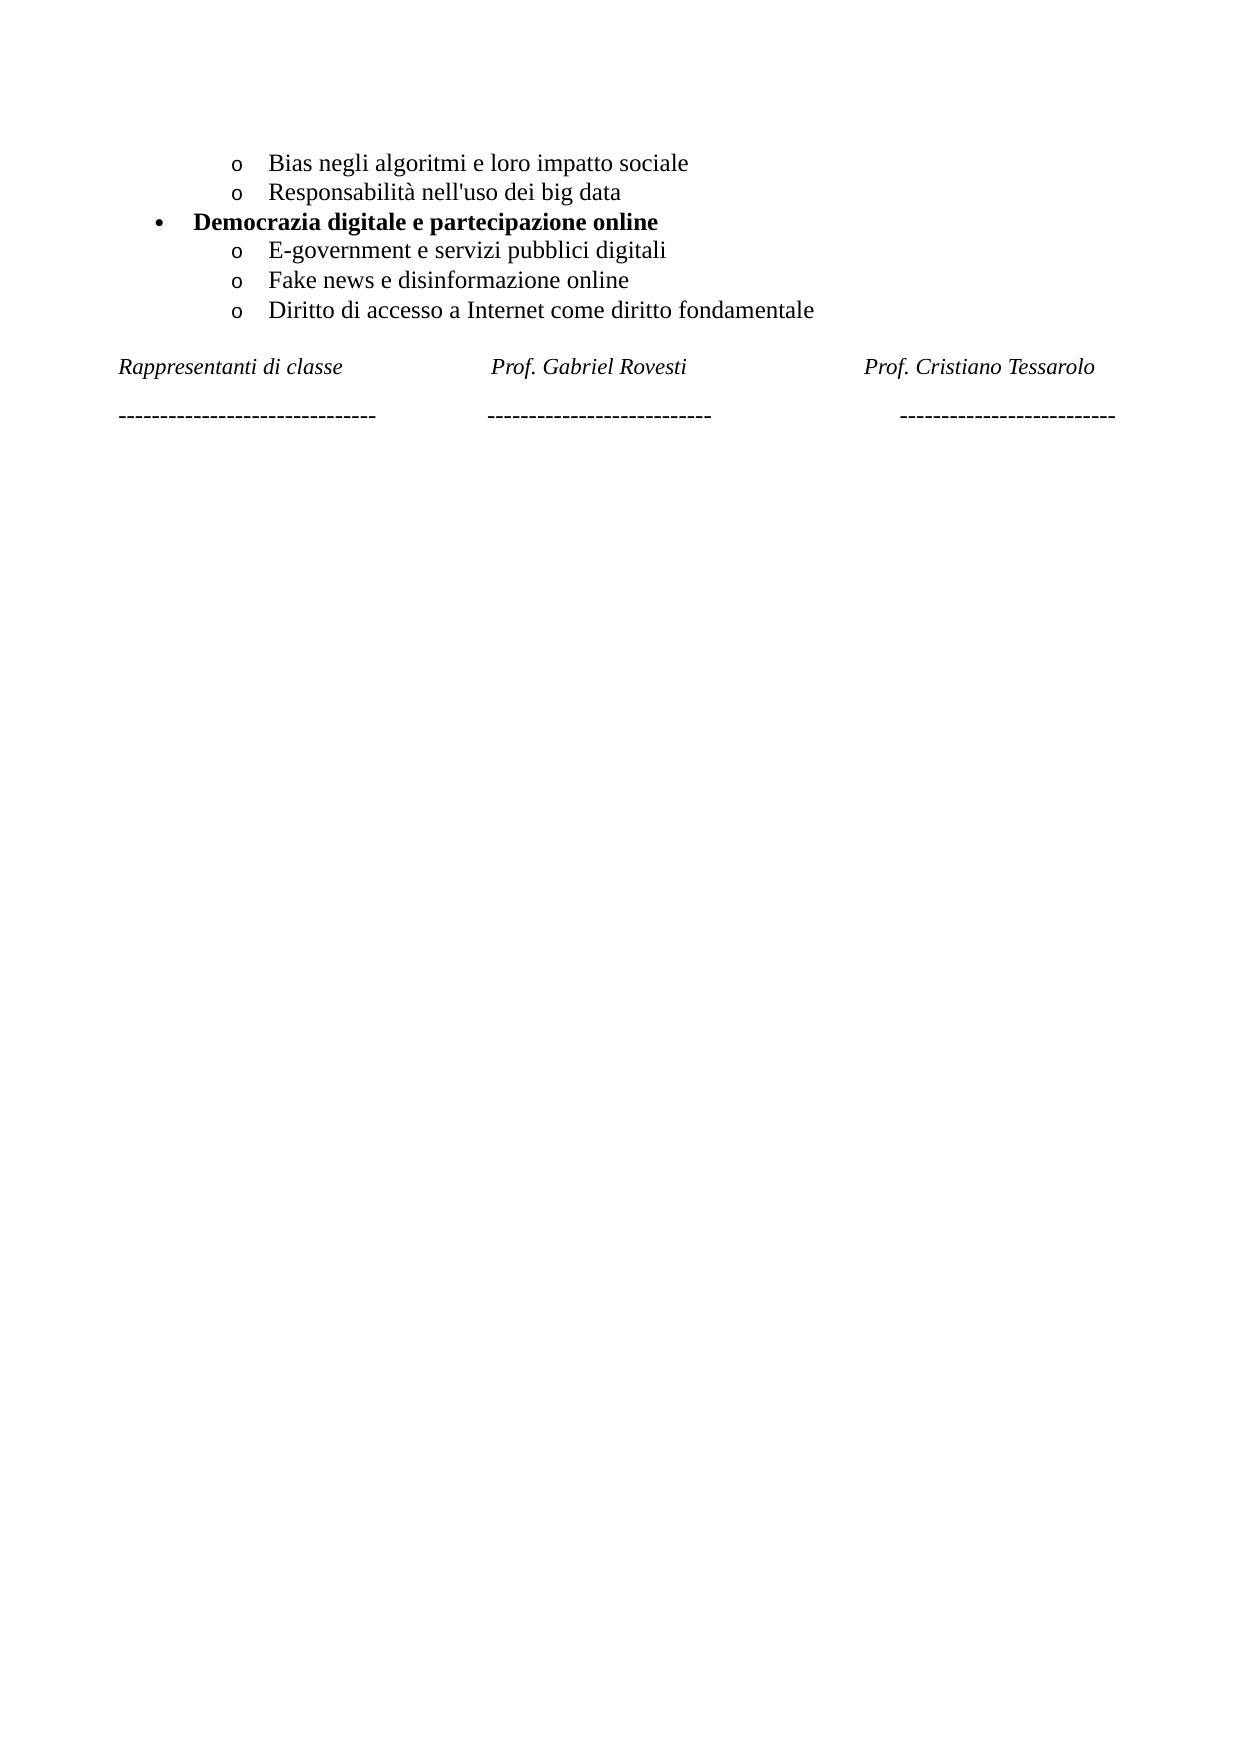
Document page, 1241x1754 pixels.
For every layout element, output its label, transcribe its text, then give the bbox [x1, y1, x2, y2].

text ------------------------------- --------------------------- -------------------------- [118, 401, 1122, 429]
list Fake news e disinformazione online [231, 265, 1122, 295]
text Rappresentanti di classe Prof. Gabriel Rovesti Prof. Cristiano Tessarolo [118, 353, 1122, 380]
list Bias negli algoritmi e loro impatto sociale [231, 148, 1122, 177]
list Responsabilità nell'uso dei big data [231, 177, 1122, 207]
list Democrazia digitale e partecipazione online [156, 207, 1122, 236]
list E-government e servizi pubblici digitali [231, 236, 1122, 265]
list Diritto di accesso a Internet come diritto fondamentale [231, 295, 1122, 324]
